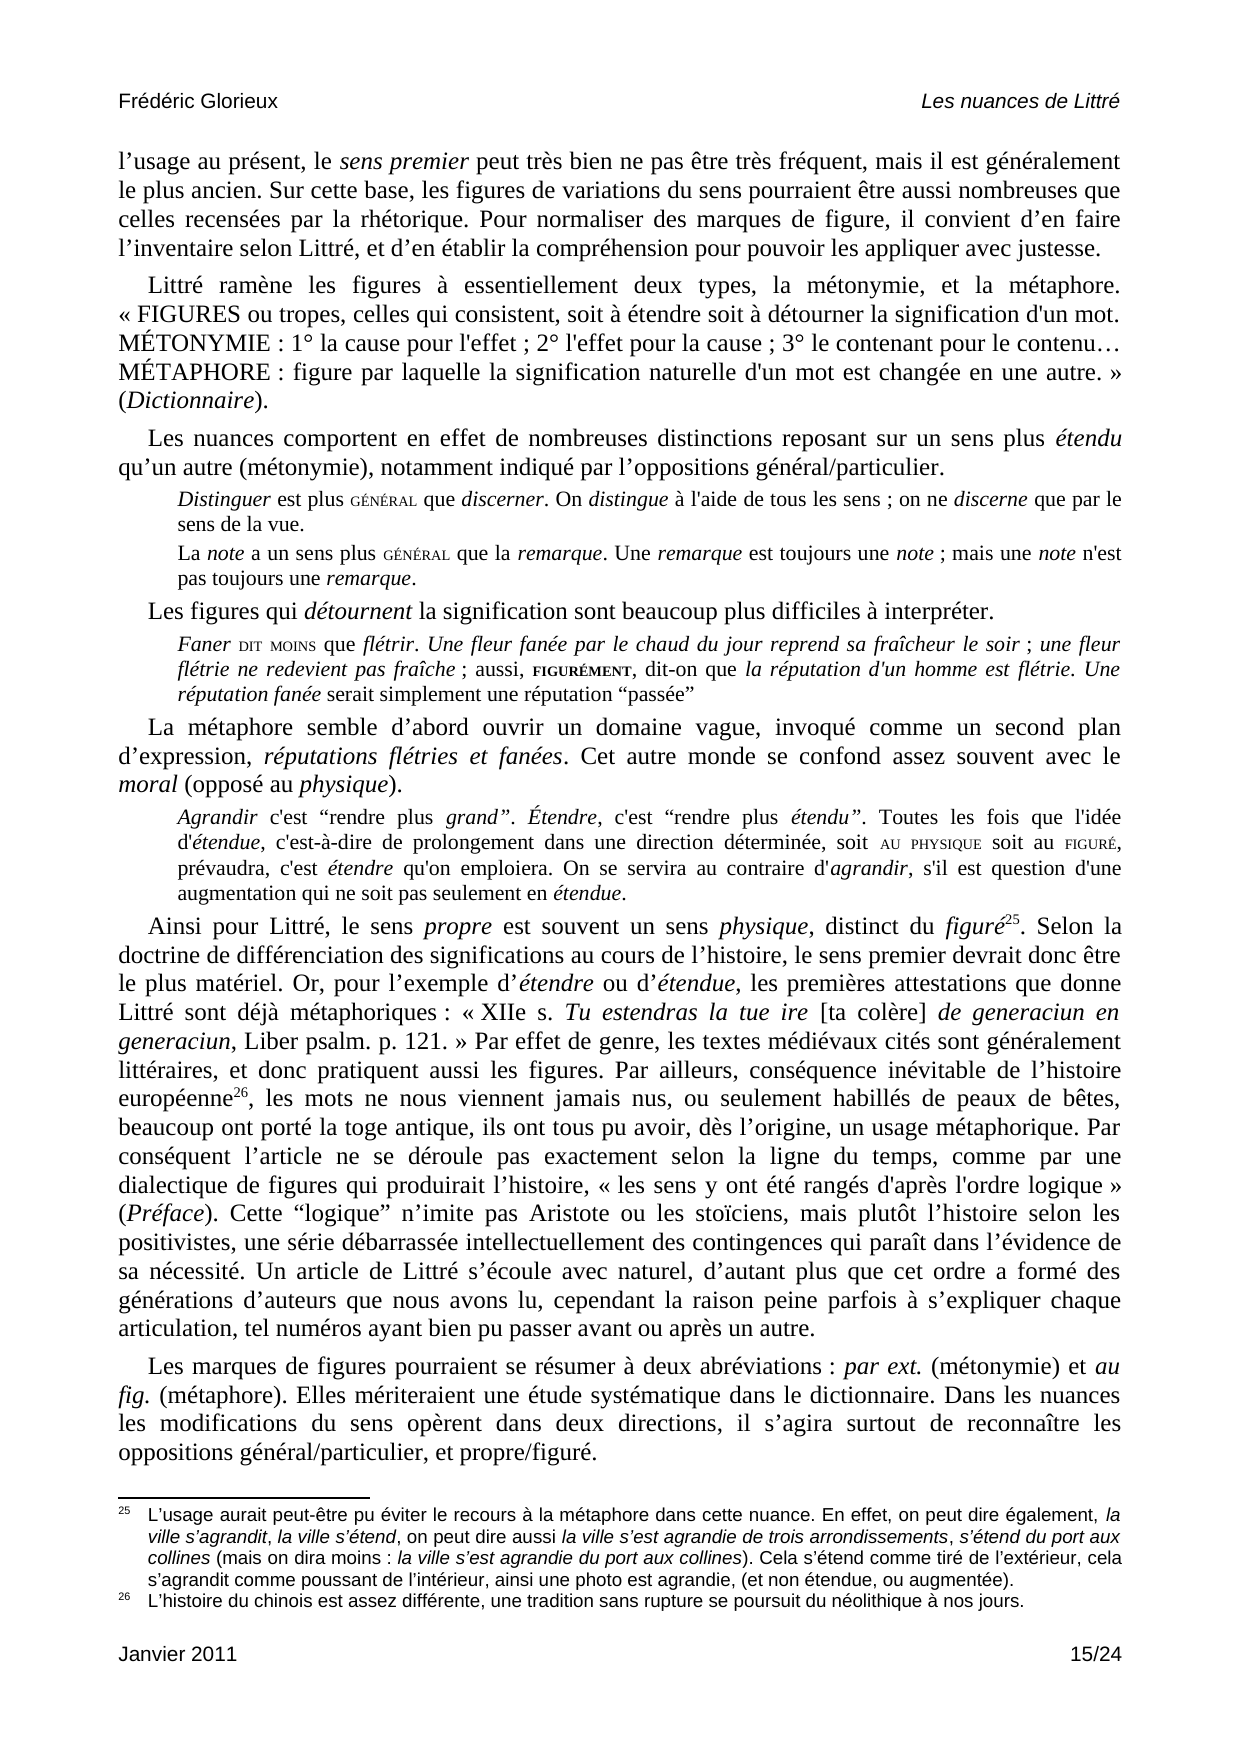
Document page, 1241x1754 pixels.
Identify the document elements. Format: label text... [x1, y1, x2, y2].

text Littré ramène les figures à essentiellement deux types, la métonymie, et la métaphore. « FIGURES ou tropes, celles qui consistent, soit à étendre soit à détourner la signification d'un mot. MÉTONYMIE : 1° la cause pour l'effet ; 2° l'effet pour la cause ; 3° le contenant pour le contenu… MÉTAPHORE : figure par laquelle la signification naturelle d'un mot est changée en une autre. » (Dictionnaire). [118, 270, 1122, 414]
text L’usage aurait peut-être pu éviter le recours à la métaphore dans cette nuance. En effet, on peut dire également, la ville s’agrandit, la ville s’étend, on peut dire aussi la ville s’est agrandie de trois arrondissements, s’étend du port aux collines (mais on dira moins : la ville s’est agrandie du port aux collines). Cela s’étend comme tiré de l’extérieur, cela s’agrandit comme poussant de l’intérieur, ainsi une photo est agrandie, (et non étendue, ou augmentée). [118, 1504, 1122, 1590]
text L’histoire du chinois est assez différente, une tradition sans rupture se poursuit du néolithique à nos jours. [118, 1590, 1122, 1612]
text Distinguer est plus général que discerner. On distingue à l'aide de tous les sens ; on ne discerne que par le sens de la vue. [177, 486, 1122, 537]
text Les nuances comportent en effet de nombreuses distinctions reposant sur un sens plus étendu qu’un autre (métonymie), notamment indiqué par l’oppositions général/particulier. [118, 423, 1122, 480]
text Faner dit moins que flétrir. Une fleur fanée par le chaud du jour reprend sa fraîcheur le soir ; une fleur flétrie ne redevient pas fraîche ; aussi, figurément, dit-on que la réputation d'un homme est flétrie. Une réputation fanée serait simplement une réputation “passée” [177, 631, 1122, 706]
text Agrandir c'est “rendre plus grand”. Étendre, c'est “rendre plus étendu”. Toutes les fois que l'idée d'étendue, c'est-à-dire de prolongement dans une direction déterminée, soit au physique soit au figuré, prévaudra, c'est étendre qu'on emploiera. On se servira au contraire d'agrandir, s'il est question d'une augmentation qui ne soit pas seulement en étendue. [177, 804, 1122, 905]
text Ainsi pour Littré, le sens propre est souvent un sens physique, distinct du figuré. Selon la doctrine de différenciation des significations au cours de l’histoire, le sens premier devrait donc être le plus matériel. Or, pour l’exemple d’étendre ou d’étendue, les premières attestations que donne Littré sont déjà métaphoriques : « XIIe s. Tu estendras la tue ire [ta colère] de generaciun en generaciun, Liber psalm. p. 121. » Par effet de genre, les textes médiévaux cités sont généralement littéraires, et donc pratiquent aussi les figures. Par ailleurs, conséquence inévitable de l’histoire européenne, les mots ne nous viennent jamais nus, ou seulement habillés de peaux de bêtes, beaucoup ont porté la toge antique, ils ont tous pu avoir, dès l’origine, un usage métaphorique. Par conséquent l’article ne se déroule pas exactement selon la ligne du temps, comme par une dialectique de figures qui produirait l’histoire, « les sens y ont été rangés d'après l'ordre logique » (Préface). Cette “logique” n’imite pas Aristote ou les stoïciens, mais plutôt l’histoire selon les positivistes, une série débarrassée intellectuellement des contingences qui paraît dans l’évidence de sa nécessité. Un article de Littré s’écoule avec naturel, d’autant plus que cet ordre a formé des générations d’auteurs que nous avons lu, cependant la raison peine parfois à s’expliquer chaque articulation, tel numéros ayant bien pu passer avant ou après un autre. [118, 911, 1122, 1342]
text l’usage au présent, le sens premier peut très bien ne pas être très fréquent, mais il est généralement le plus ancien. Sur cette base, les figures de variations du sens pourraient être aussi nombreuses que celles recensées par la rhétorique. Pour normaliser des marques de figure, il convient d’en faire l’inventaire selon Littré, et d’en établir la compréhension pour pouvoir les appliquer avec justesse. [118, 146, 1122, 261]
text La métaphore semble d’abord ouvrir un domaine vague, invoqué comme un second plan d’expression, réputations flétries et fanées. Cet autre monde se confond assez souvent avec le moral (opposé au physique). [118, 712, 1122, 798]
text La note a un sens plus général que la remarque. Une remarque est toujours une note ; mais une note n'est pas toujours une remarque. [177, 539, 1122, 590]
text Les marques de figures pourraient se résumer à deux abréviations : par ext. (métonymie) et au fig. (métaphore). Elles mériteraient une étude systématique dans le dictionnaire. Dans les nuances les modifications du sens opèrent dans deux directions, il s’agira surtout de reconnaître les oppositions général/particulier, et propre/figuré. [118, 1351, 1122, 1466]
text Les figures qui détournent la signification sont beaucoup plus difficiles à interpréter. [118, 596, 1122, 625]
